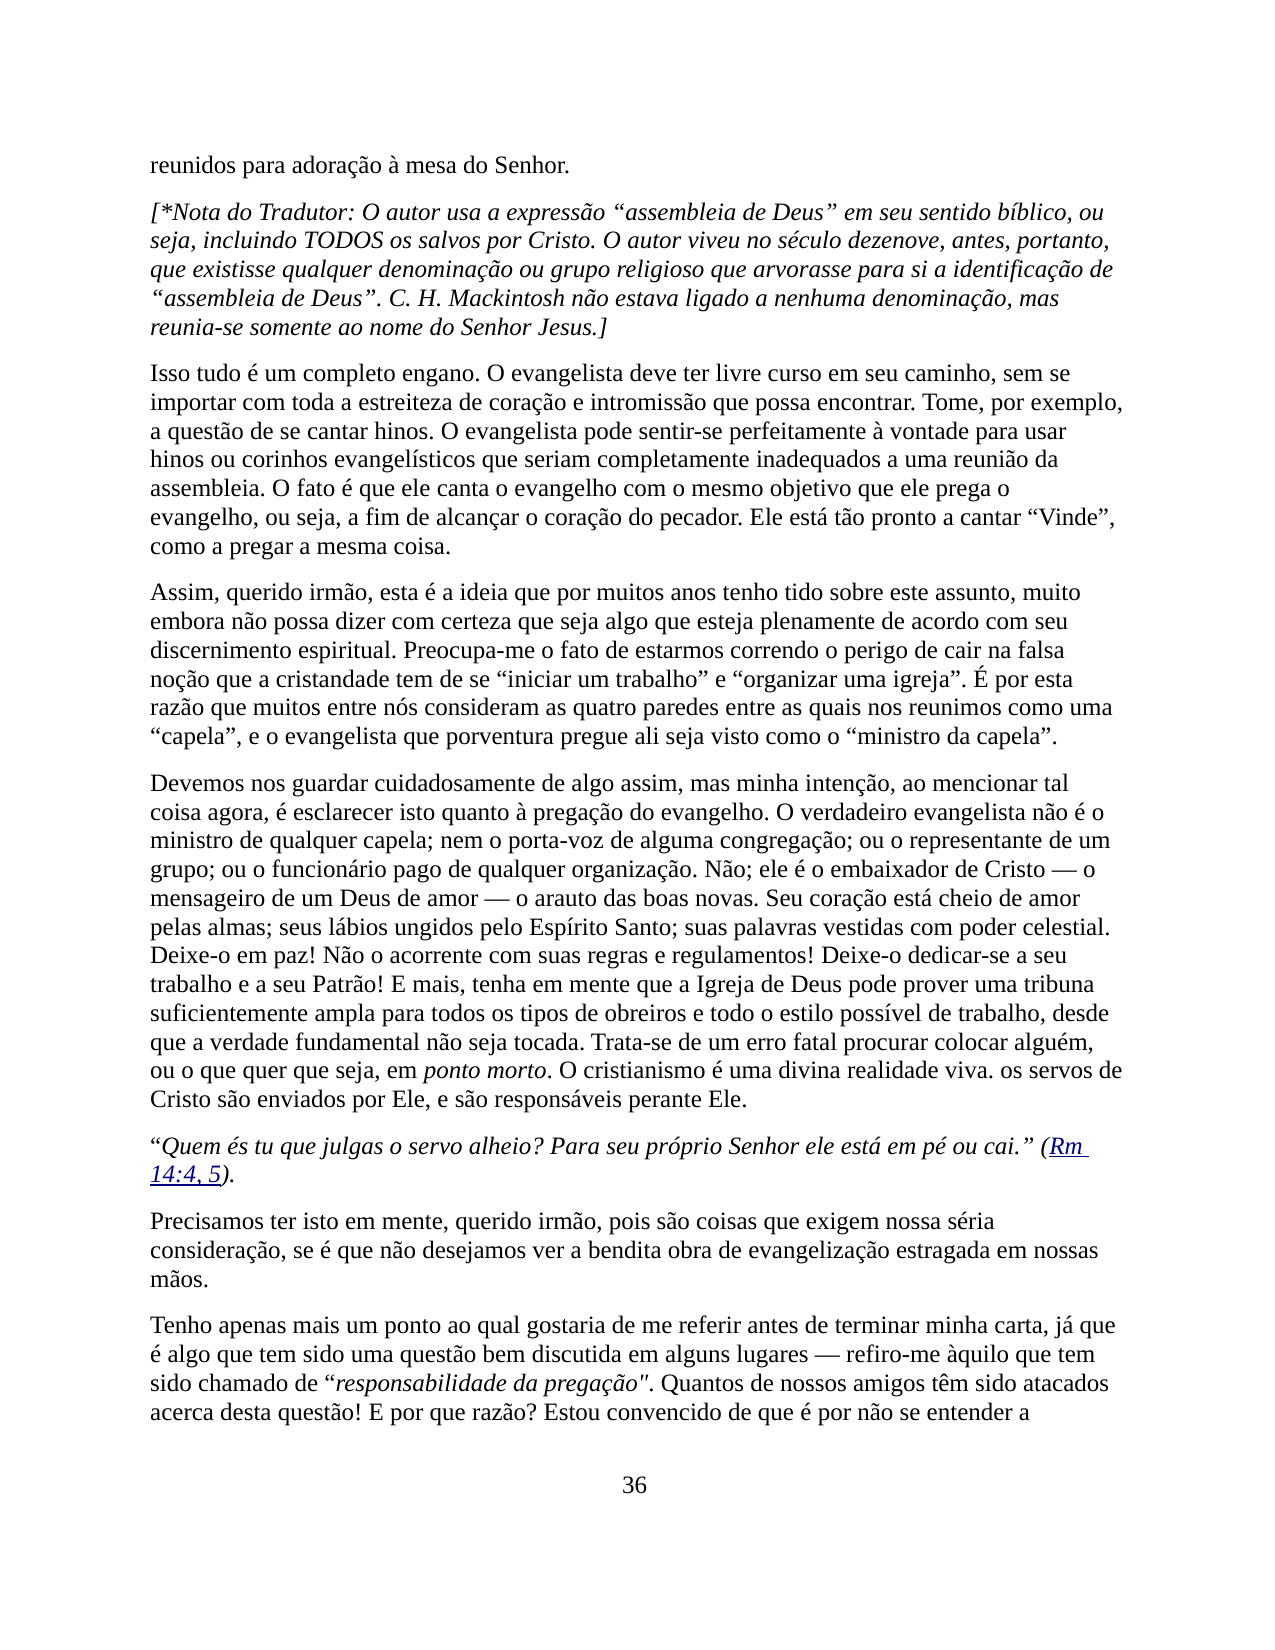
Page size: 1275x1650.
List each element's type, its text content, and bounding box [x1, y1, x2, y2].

text reunidos para adoração à mesa do Senhor. [150, 150, 1125, 179]
text Devemos nos guardar cuidadosamente de algo assim, mas minha intenção, ao mencionar tal coisa agora, é esclarecer isto quanto à pregação do evangelho. O verdadeiro evangelista não é o ministro de qualquer capela; nem o porta-voz de alguma congregação; ou o representante de um grupo; ou o funcionário pago de qualquer organização. Não; ele é o embaixador de Cristo — o mensageiro de um Deus de amor — o arauto das boas novas. Seu coração está cheio de amor pelas almas; seus lábios ungidos pelo Espírito Santo; suas palavras vestidas com poder celestial. Deixe-o em paz! Não o acorrente com suas regras e regulamentos! Deixe-o dedicar-se a seu trabalho e a seu Patrão! E mais, tenha em mente que a Igreja de Deus pode prover uma tribuna suficientemente ampla para todos os tipos de obreiros e todo o estilo possível de trabalho, desde que a verdade fundamental não seja tocada. Trata-se de um erro fatal procurar colocar alguém, ou o que quer que seja, em ponto morto. O cristianismo é uma divina realidade viva. os servos de Cristo são enviados por Ele, e são responsáveis perante Ele. [150, 768, 1125, 1113]
text Tenho apenas mais um ponto ao qual gostaria de me referir antes de terminar minha carta, já que é algo que tem sido uma questão bem discutida em alguns lugares — refiro-me àquilo que tem sido chamado de “responsabilidade da pregação". Quantos de nossos amigos têm sido atacados acerca desta questão! E por que razão? Estou convencido de que é por não se entender a [150, 1310, 1125, 1425]
text Precisamos ter isto em mente, querido irmão, pois são coisas que exigem nossa séria consideração, se é que não desejamos ver a bendita obra de evangelização estragada em nossas mãos. [150, 1206, 1125, 1292]
text Assim, querido irmão, esta é a ideia que por muitos anos tenho tido sobre este assunto, muito embora não possa dizer com certeza que seja algo que esteja plenamente de acordo com seu discernimento espiritual. Preocupa-me o fato de estarmos correndo o perigo de cair na falsa noção que a cristandade tem de se “iniciar um trabalho” e “organizar uma igreja”. É por esta razão que muitos entre nós consideram as quatro paredes entre as quais nos reunimos como uma “capela”, e o evangelista que porventura pregue ali seja visto como o “ministro da capela”. [150, 577, 1125, 750]
text “Quem és tu que julgas o servo alheio? Para seu próprio Senhor ele está em pé ou cai.” (Rm 14:4, 5). [150, 1131, 1125, 1188]
text Isso tudo é um completo engano. O evangelista deve ter livre curso em seu caminho, sem se importar com toda a estreiteza de coração e intromissão que possa encontrar. Tome, por exemplo, a questão de se cantar hinos. O evangelista pode sentir-se perfeitamente à vontade para usar hinos ou corinhos evangelísticos que seriam completamente inadequados a uma reunião da assembleia. O fato é que ele canta o evangelho com o mesmo objetivo que ele prega o evangelho, ou seja, a fim de alcançar o coração do pecador. Ele está tão pronto a cantar “Vinde”, como a pregar a mesma coisa. [150, 358, 1125, 559]
text [*Nota do Tradutor: O autor usa a expressão “assembleia de Deus” em seu sentido bíblico, ou seja, incluindo TODOS os salvos por Cristo. O autor viveu no século dezenove, antes, portanto, que existisse qualquer denominação ou grupo religioso que arvorasse para si a identificação de “assembleia de Deus”. C. H. Mackintosh não estava ligado a nenhuma denominação, mas reunia-se somente ao nome do Senhor Jesus.] [150, 197, 1125, 340]
